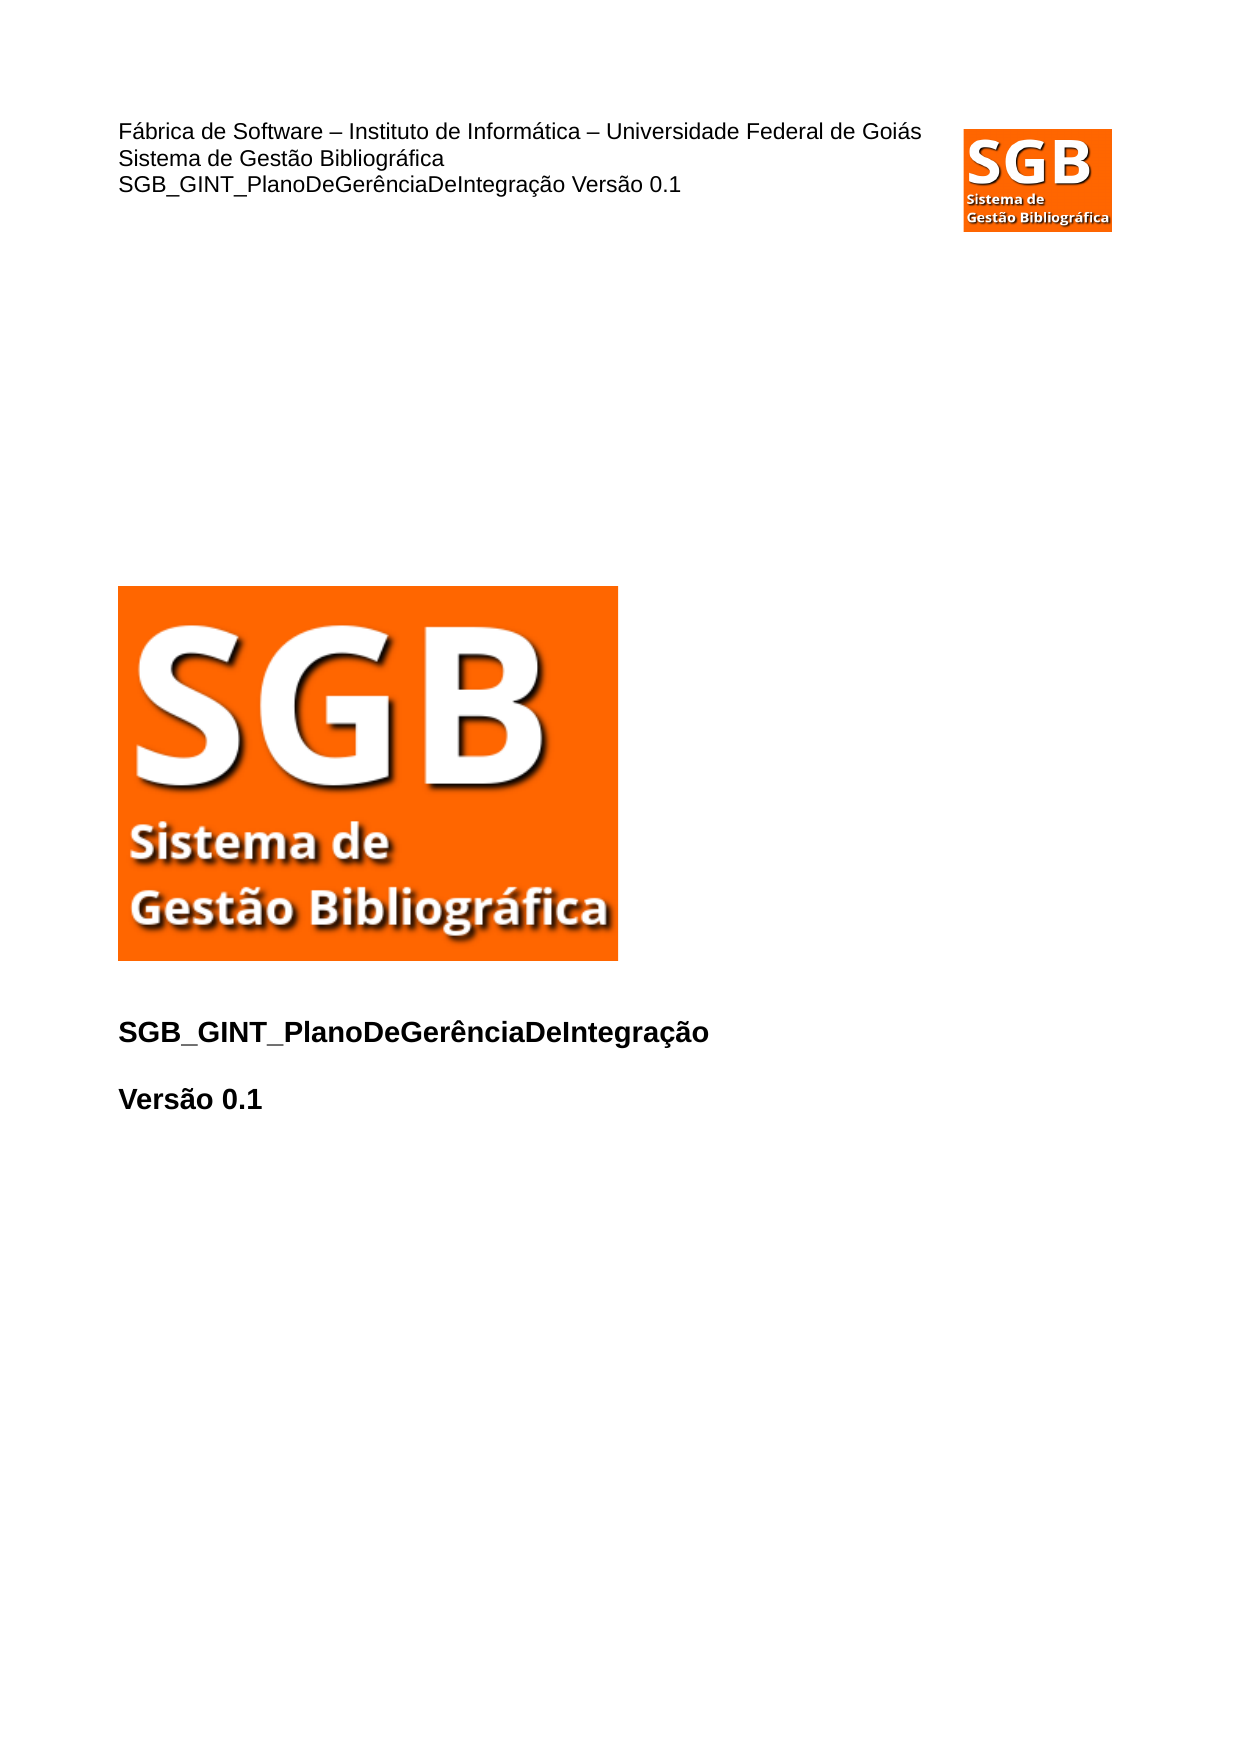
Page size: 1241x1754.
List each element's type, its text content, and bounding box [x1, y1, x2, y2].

text SGB_GINT_PlanoDeGerênciaDeIntegração [118, 1015, 1122, 1049]
picture [963, 129, 1112, 232]
text Versão 0.1 [118, 1082, 1122, 1116]
picture [118, 586, 619, 961]
